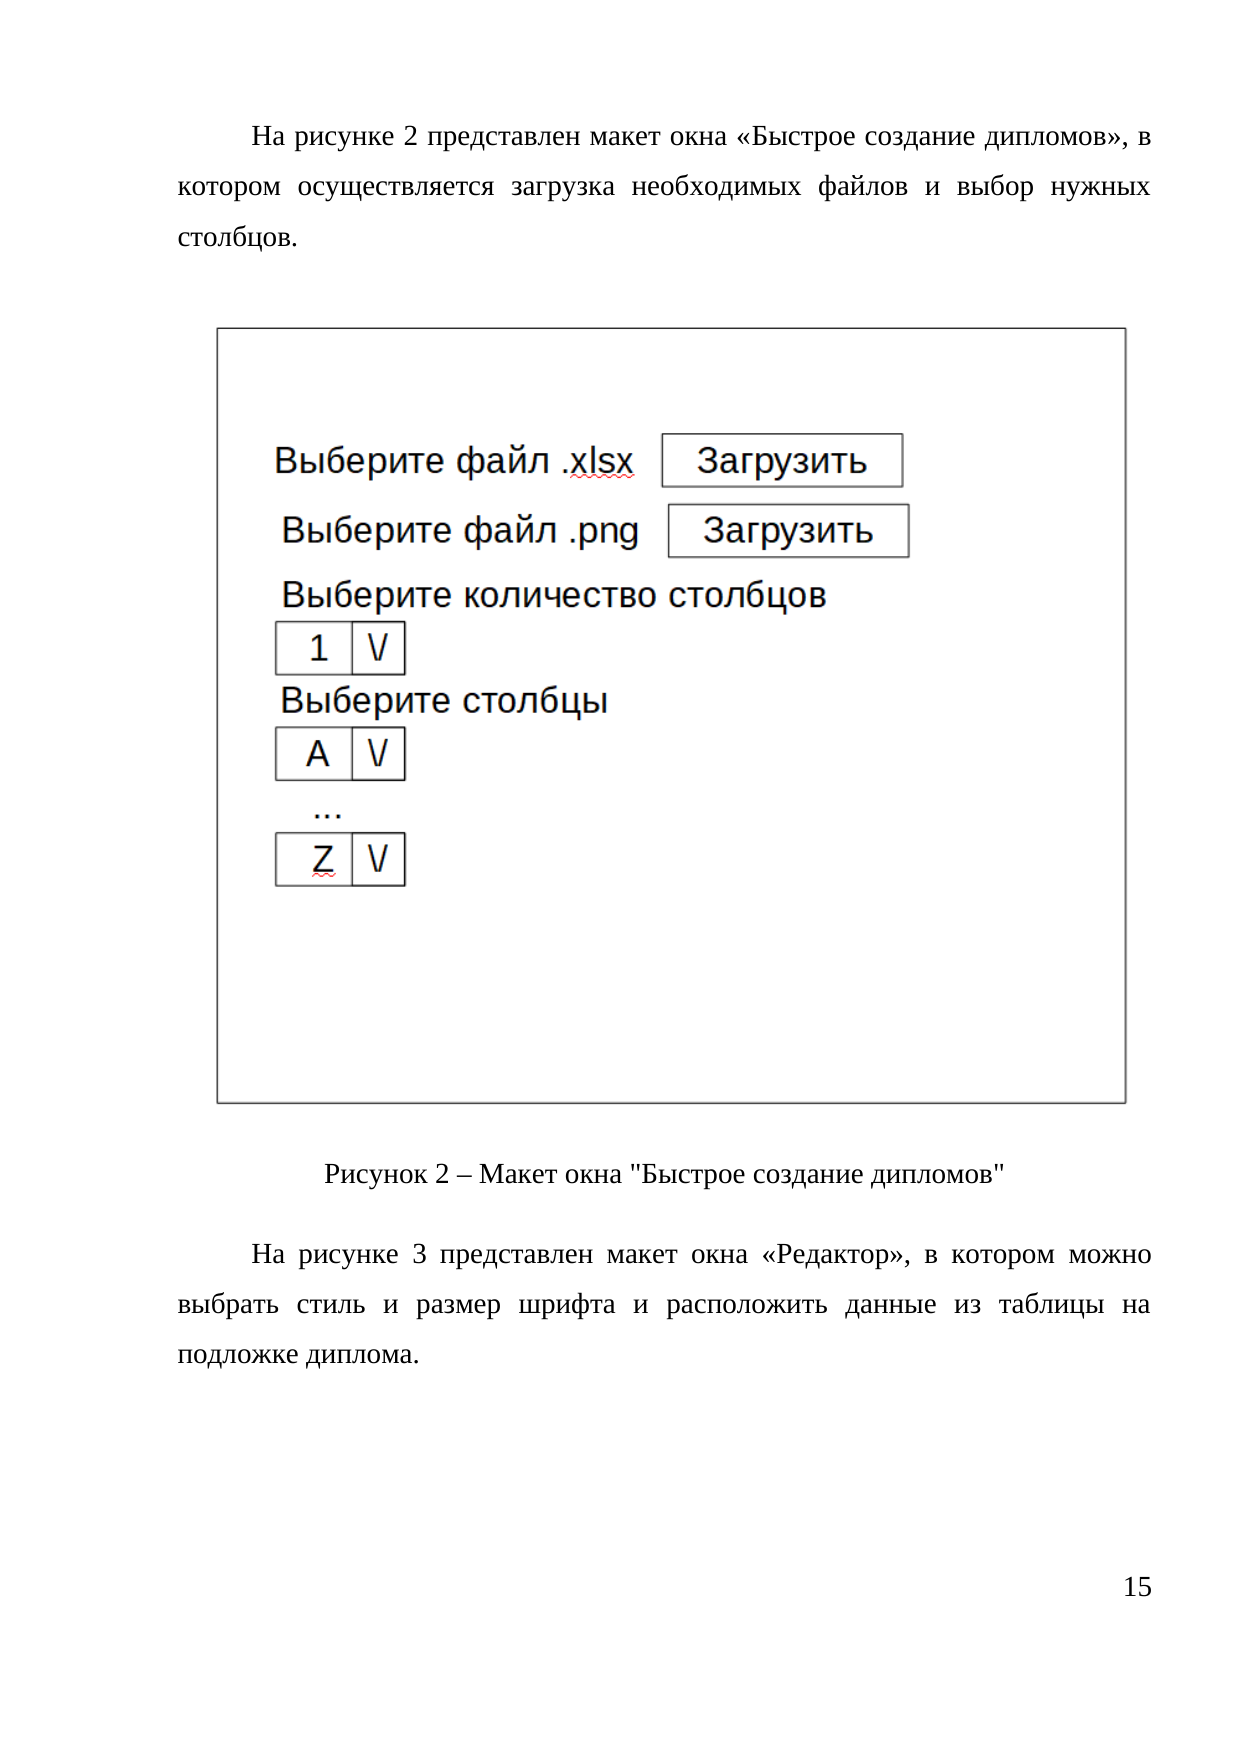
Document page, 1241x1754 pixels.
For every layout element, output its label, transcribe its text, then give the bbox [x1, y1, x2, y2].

picture [177, 294, 1152, 1134]
text На рисунке 3 представлен макет окна «Редактор», в котором можно выбрать стиль и размер шрифта и расположить данные из таблицы на подложке диплома. [177, 1190, 1152, 1370]
text На рисунке 2 представлен макет окна «Быстрое создание дипломов», в котором осуществляется загрузка необходимых файлов и выбор нужных столбцов. [177, 118, 1152, 252]
text [177, 282, 1152, 294]
text Рисунок 2 – Макет окна "Быстрое создание дипломов" [177, 1134, 1152, 1190]
